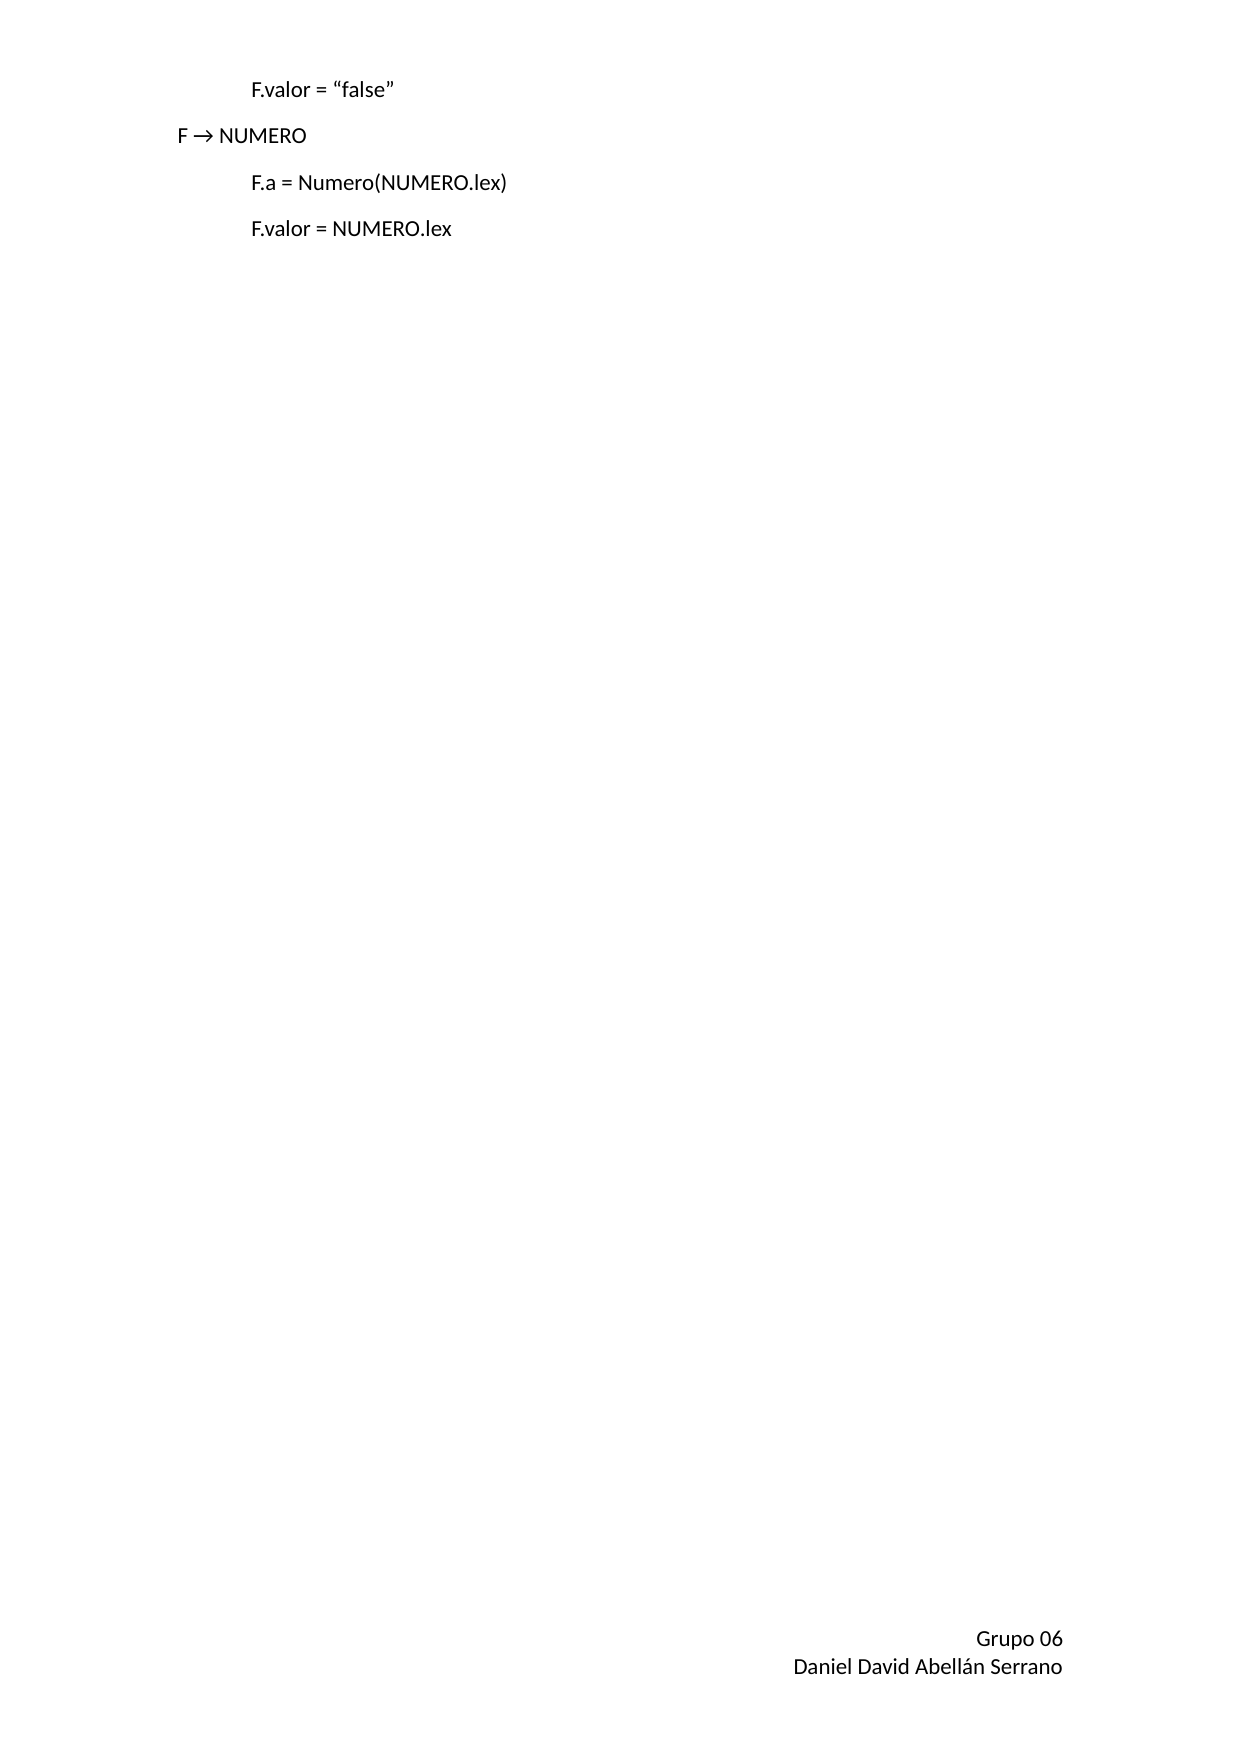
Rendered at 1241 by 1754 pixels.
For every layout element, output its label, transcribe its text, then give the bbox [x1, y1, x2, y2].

text F → NUMERO [177, 121, 1063, 149]
text F.a = Numero(NUMERO.lex) [177, 168, 1063, 196]
text F.valor = “false” [177, 75, 1063, 103]
text F.valor = NUMERO.lex [177, 214, 1063, 242]
